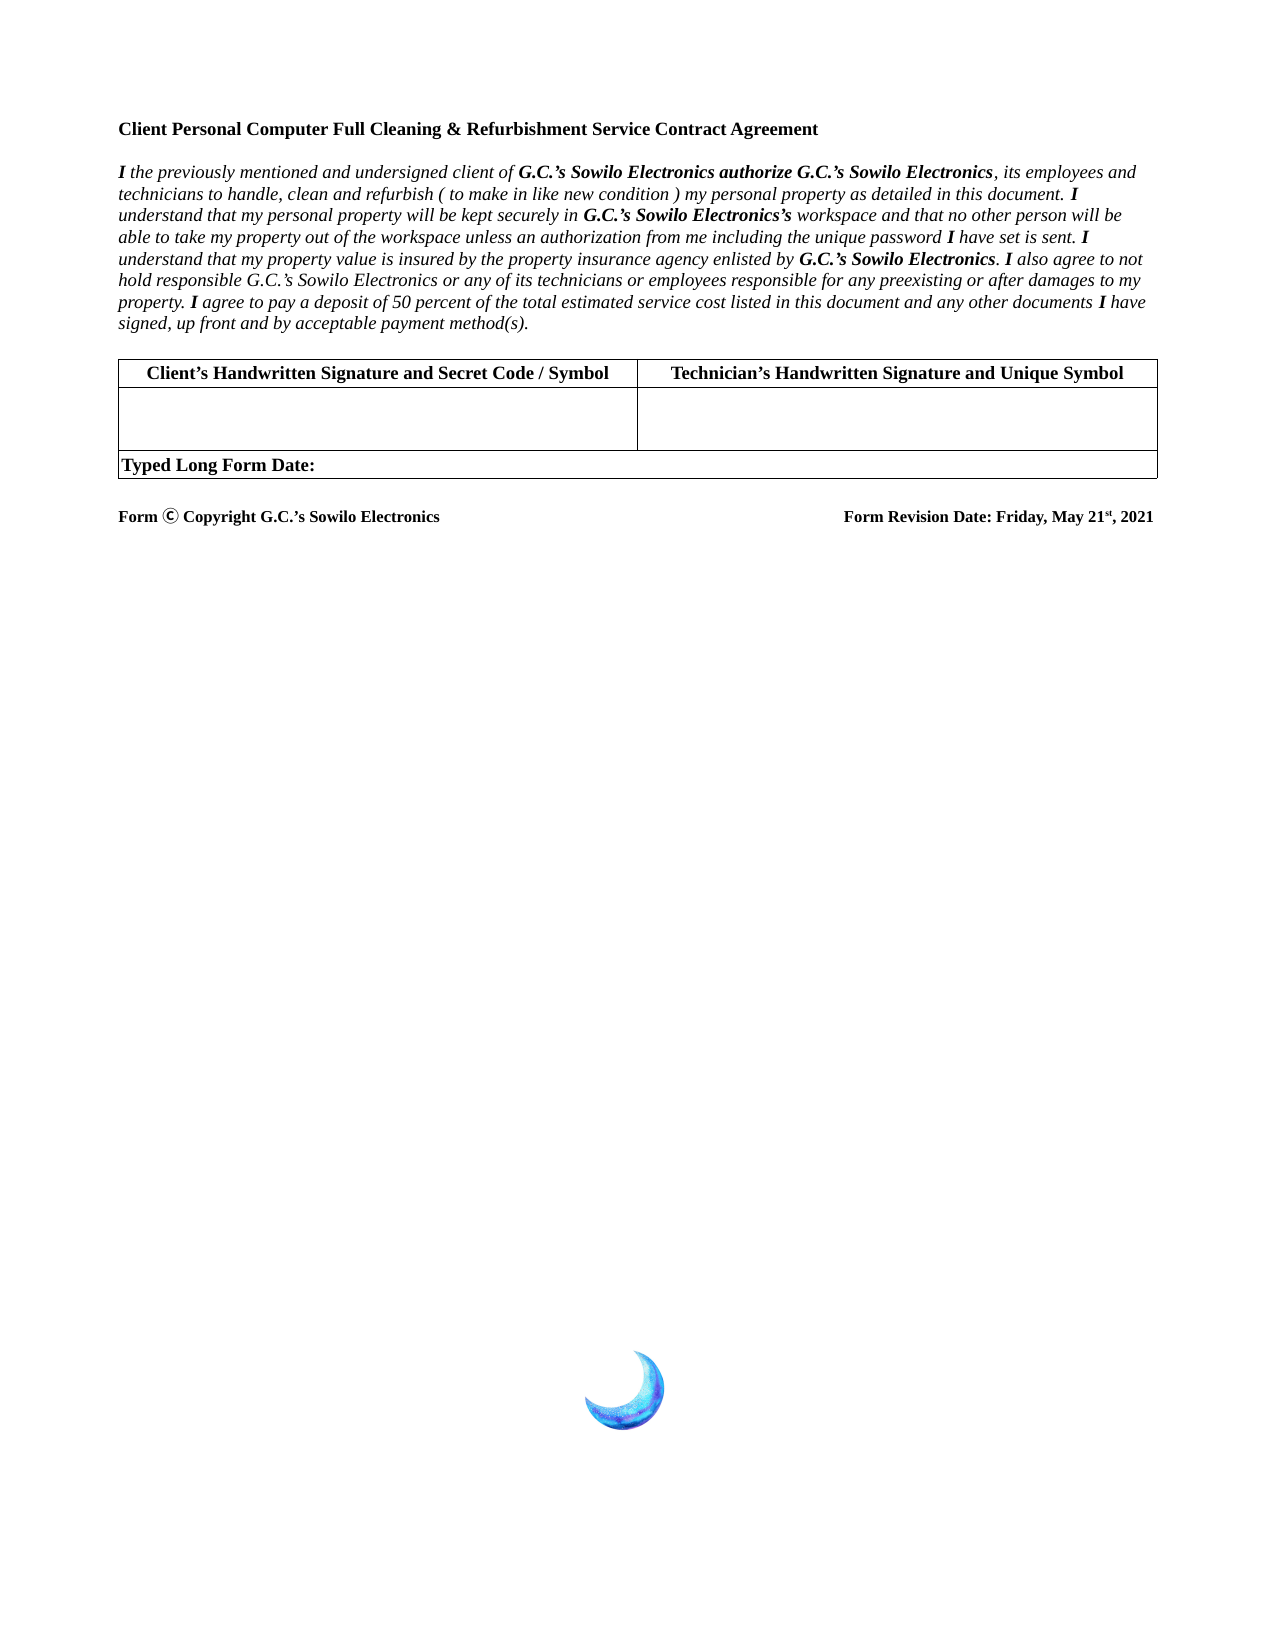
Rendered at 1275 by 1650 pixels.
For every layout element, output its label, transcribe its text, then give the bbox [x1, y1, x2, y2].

picture [575, 1340, 675, 1441]
table_cell [638, 388, 1157, 450]
table_header Client’s Handwritten Signature and Secret Code / Symbol [119, 360, 637, 387]
text I the previously mentioned and undersigned client of G.C.’s Sowilo Electronics authorize G.C.’s Sowilo Electronics, its employees and technicians to handle, clean and refurbish ( to make in like new condition ) my personal property as detailed in this document. I understand that my personal property will be kept securely in G.C.’s Sowilo Electronics’s workspace and that no other person will be able to take my property out of the workspace unless an authorization from me including the unique password I have set is sent. I understand that my property value is insured by the property insurance agency enlisted by G.C.’s Sowilo Electronics. I also agree to not hold responsible G.C.’s Sowilo Electronics or any of its technicians or employees responsible for any preexisting or after damages to my property. I agree to pay a deposit of 50 percent of the total estimated service cost listed in this document and any other documents I have signed, up front and by acceptable payment method(s). [118, 161, 1157, 334]
text Client Personal Computer Full Cleaning & Refurbishment Service Contract Agreement [118, 118, 1157, 140]
table_header Technician’s Handwritten Signature and Unique Symbol [638, 360, 1157, 387]
table_header Typed Long Form Date: [119, 451, 1157, 478]
table_cell [119, 388, 637, 450]
text Form Ⓒ Copyright G.C.’s Sowilo Electronics Form Revision Date: Friday, May 21st, 2021 [118, 507, 1157, 526]
